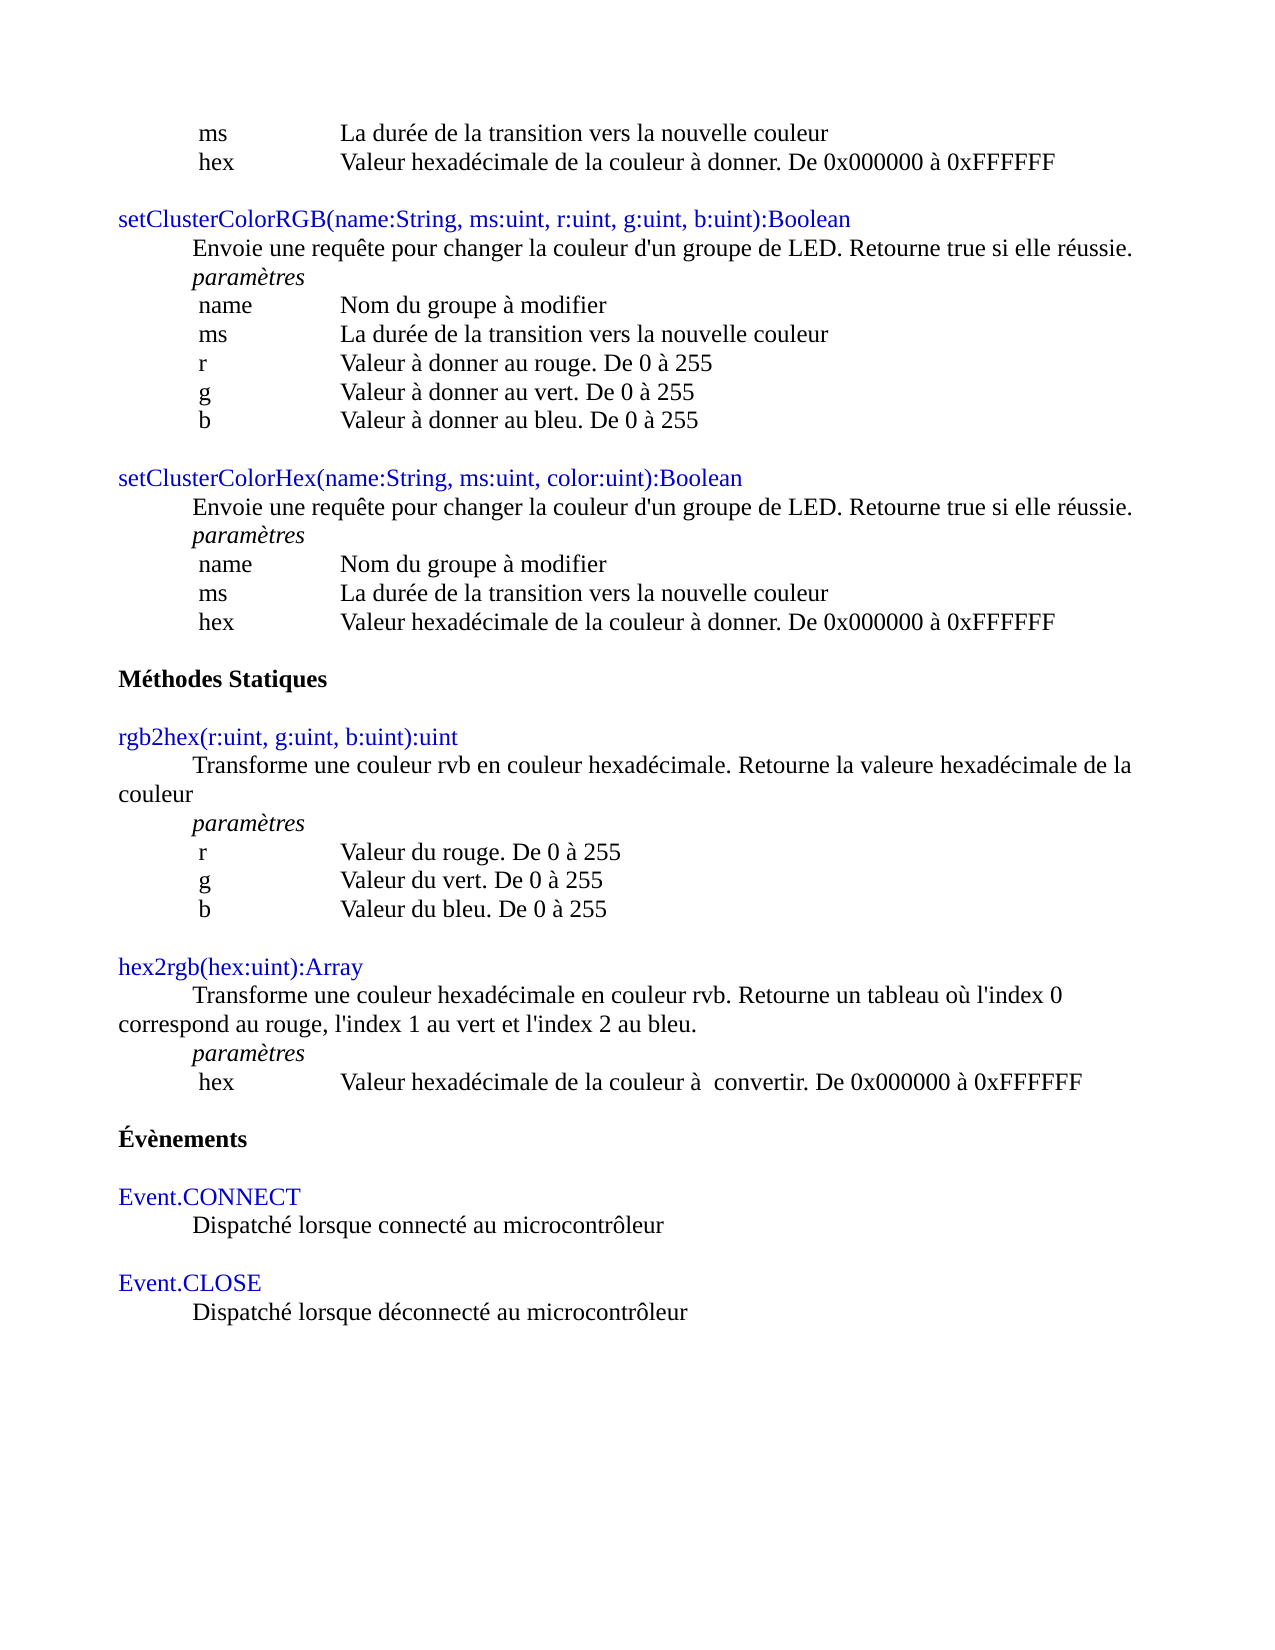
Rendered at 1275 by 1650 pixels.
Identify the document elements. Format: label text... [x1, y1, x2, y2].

text g Valeur du vert. De 0 à 255 [118, 866, 1157, 894]
text Envoie une requête pour changer la couleur d'un groupe de LED. Retourne true si elle réussie. [118, 492, 1157, 521]
text Dispatché lorsque déconnecté au microcontrôleur [118, 1297, 1157, 1326]
text ms La durée de la transition vers la nouvelle couleur [118, 118, 1157, 147]
text rgb2hex(r:uint, g:uint, b:uint):uint [118, 722, 1157, 751]
text hex Valeur hexadécimale de la couleur à convertir. De 0x000000 à 0xFFFFFF [118, 1067, 1157, 1096]
text Envoie une requête pour changer la couleur d'un groupe de LED. Retourne true si elle réussie. [118, 233, 1157, 262]
text ms La durée de la transition vers la nouvelle couleur [118, 319, 1157, 348]
text Transforme une couleur rvb en couleur hexadécimale. Retourne la valeure hexadécimale de la couleur [118, 751, 1157, 808]
text Méthodes Statiques [118, 664, 1157, 693]
text paramètres [118, 1038, 1157, 1067]
text hex Valeur hexadécimale de la couleur à donner. De 0x000000 à 0xFFFFFF [118, 147, 1157, 176]
text setClusterColorRGB(name:String, ms:uint, r:uint, g:uint, b:uint):Boolean [118, 204, 1157, 233]
text hex Valeur hexadécimale de la couleur à donner. De 0x000000 à 0xFFFFFF [118, 607, 1157, 636]
text g Valeur à donner au vert. De 0 à 255 [118, 377, 1157, 406]
text paramètres [118, 262, 1157, 291]
text Transforme une couleur hexadécimale en couleur rvb. Retourne un tableau où l'index 0 correspond au rouge, l'index 1 au vert et l'index 2 au bleu. [118, 981, 1157, 1038]
text Évènements [118, 1124, 1157, 1153]
text b Valeur du bleu. De 0 à 255 [118, 894, 1157, 923]
text paramètres [118, 808, 1157, 837]
text paramètres [118, 521, 1157, 549]
text name Nom du groupe à modifier [118, 549, 1157, 578]
text name Nom du groupe à modifier [118, 291, 1157, 319]
text Dispatché lorsque connecté au microcontrôleur [118, 1211, 1157, 1239]
text r Valeur à donner au rouge. De 0 à 255 [118, 348, 1157, 377]
text setClusterColorHex(name:String, ms:uint, color:uint):Boolean [118, 463, 1157, 492]
text b Valeur à donner au bleu. De 0 à 255 [118, 406, 1157, 434]
text Event.CLOSE [118, 1268, 1157, 1297]
text r Valeur du rouge. De 0 à 255 [118, 837, 1157, 866]
text ms La durée de la transition vers la nouvelle couleur [118, 578, 1157, 607]
text Event.CONNECT [118, 1182, 1157, 1211]
text hex2rgb(hex:uint):Array [118, 952, 1157, 981]
